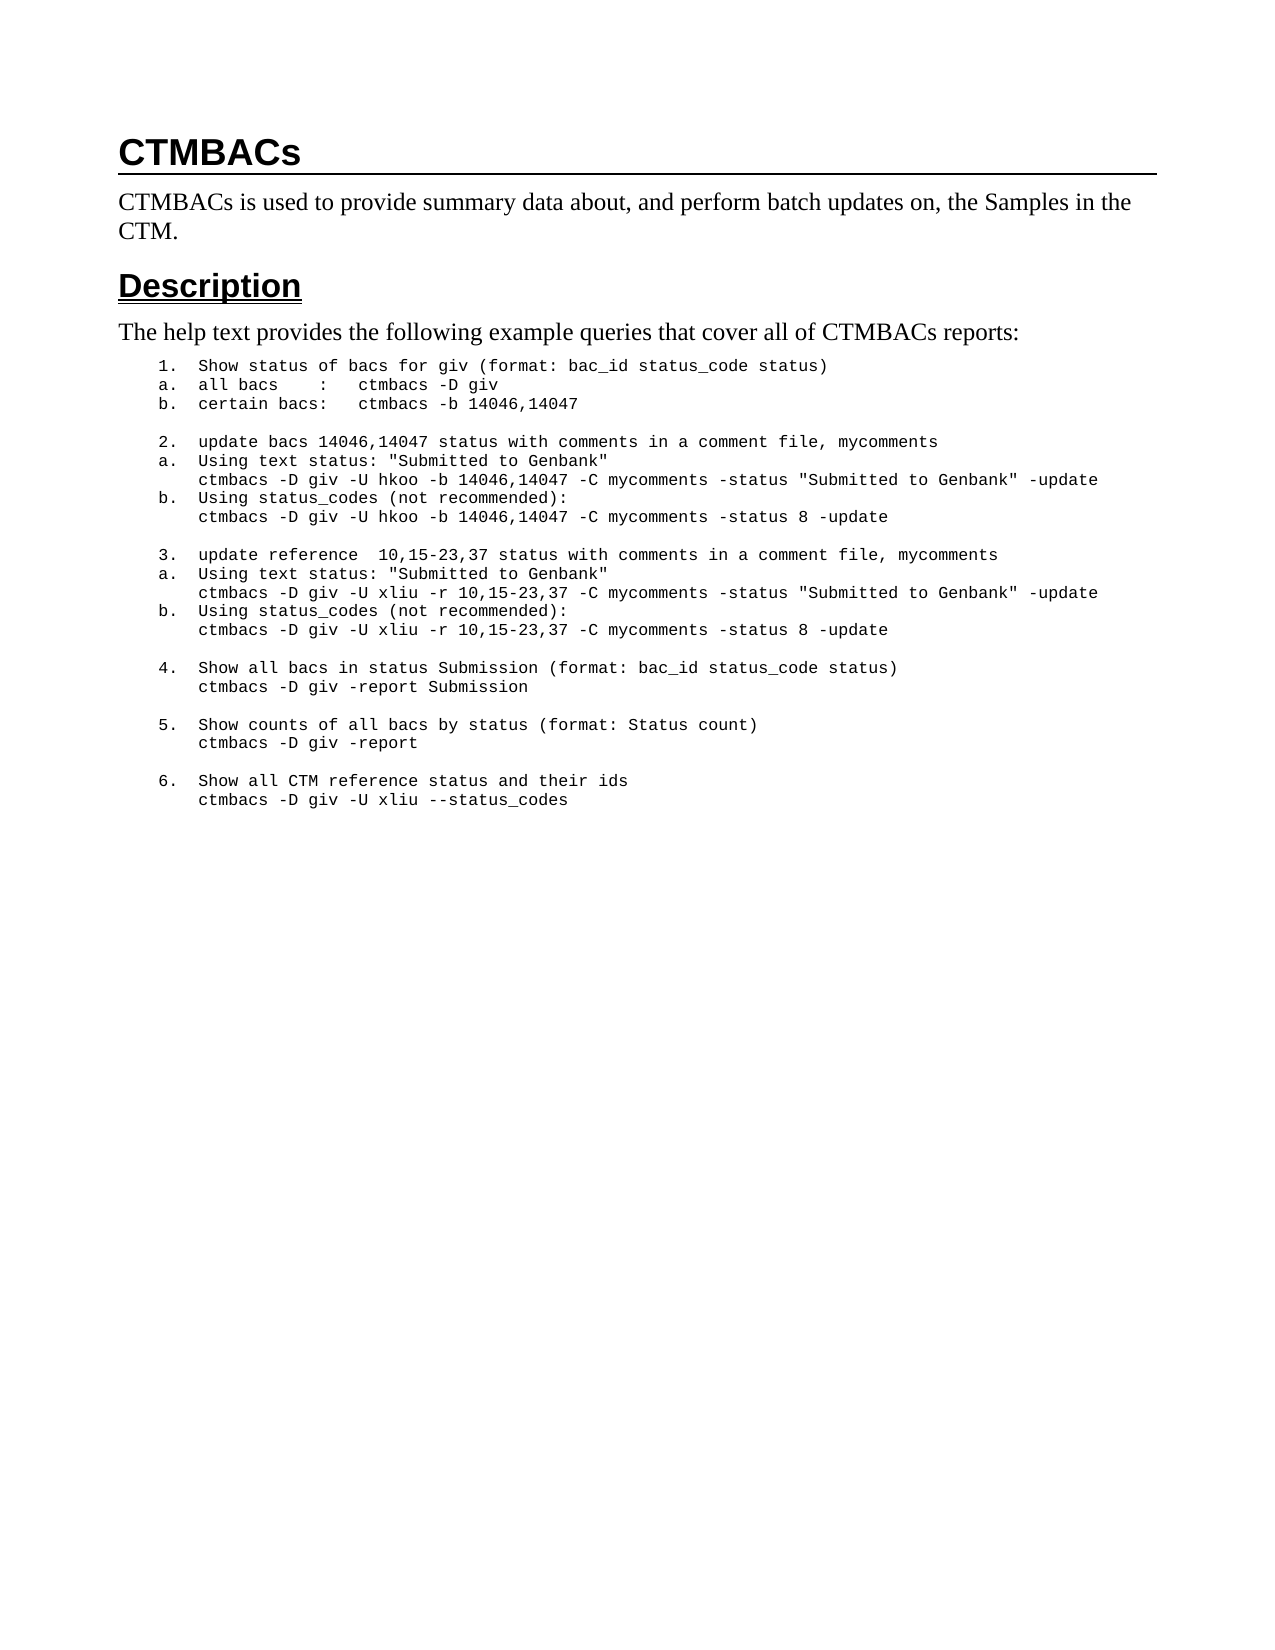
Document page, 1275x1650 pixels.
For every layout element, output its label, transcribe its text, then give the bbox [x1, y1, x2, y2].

text ctmbacs -D giv -U xliu --status_codes [118, 792, 1157, 810]
text b. Using status_codes (not recommended): [118, 490, 1157, 509]
text 4. Show all bacs in status Submission (format: bac_id status_code status) [118, 659, 1157, 678]
text 3. update reference 10,15-23,37 status with comments in a comment file, mycomments [118, 546, 1157, 565]
text b. Using status_codes (not recommended): [118, 603, 1157, 622]
text a. Using text status: "Submitted to Genbank" [118, 452, 1157, 471]
text ctmbacs -D giv -U xliu -r 10,15-23,37 -C mycomments -status "Submitted to Genbank" -update [118, 584, 1157, 603]
text 6. Show all CTM reference status and their ids [118, 773, 1157, 792]
text ctmbacs -D giv -report [118, 735, 1157, 754]
subtitle Description [118, 266, 1157, 305]
text 5. Show counts of all bacs by status (format: Status count) [118, 716, 1157, 735]
text ctmbacs -D giv -U hkoo -b 14046,14047 -C mycomments -status "Submitted to Genbank" -update [118, 471, 1157, 490]
subtitle CTMBACs [118, 130, 1157, 173]
text 2. update bacs 14046,14047 status with comments in a comment file, mycomments [118, 433, 1157, 452]
text a. Using text status: "Submitted to Genbank" [118, 565, 1157, 584]
text CTMBACs is used to provide summary data about, and perform batch updates on, the Samples in the CTM. [118, 187, 1157, 245]
text ctmbacs -D giv -report Submission [118, 678, 1157, 697]
text b. certain bacs: ctmbacs -b 14046,14047 [118, 396, 1157, 414]
text ctmbacs -D giv -U xliu -r 10,15-23,37 -C mycomments -status 8 -update [118, 622, 1157, 641]
text a. all bacs : ctmbacs -D giv [118, 377, 1157, 396]
text ctmbacs -D giv -U hkoo -b 14046,14047 -C mycomments -status 8 -update [118, 509, 1157, 528]
text 1. Show status of bacs for giv (format: bac_id status_code status) [118, 358, 1157, 377]
text The help text provides the following example queries that cover all of CTMBACs reports: [118, 317, 1157, 345]
